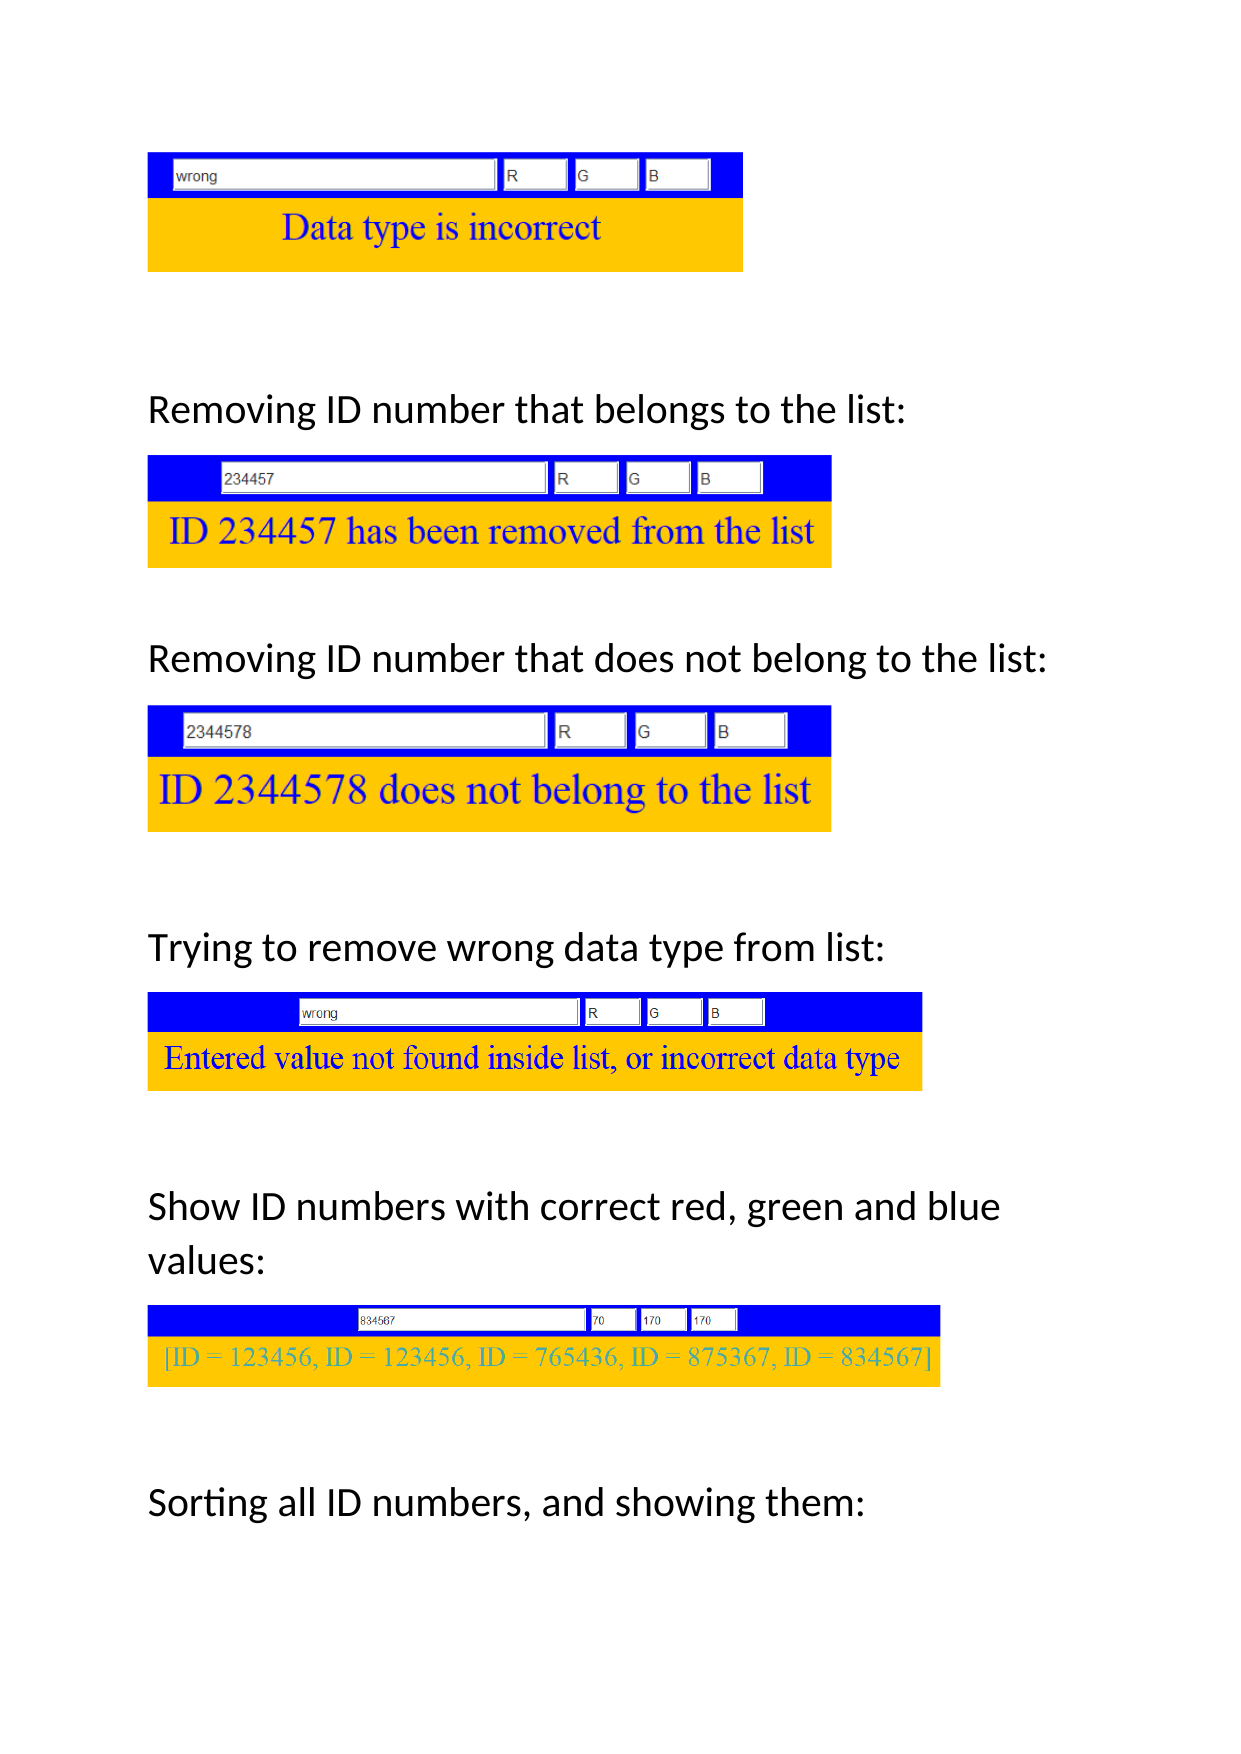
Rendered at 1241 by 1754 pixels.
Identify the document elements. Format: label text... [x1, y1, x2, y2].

text Removing ID number that does not belong to the list: [148, 632, 1093, 683]
text Trying to remove wrong data type from list: [148, 921, 1093, 972]
text Sorting all ID numbers, and showing them: [148, 1476, 1093, 1527]
text Show ID numbers with correct red, green and blue values: [148, 1180, 1093, 1285]
text Removing ID number that belongs to the list: [148, 383, 1093, 434]
